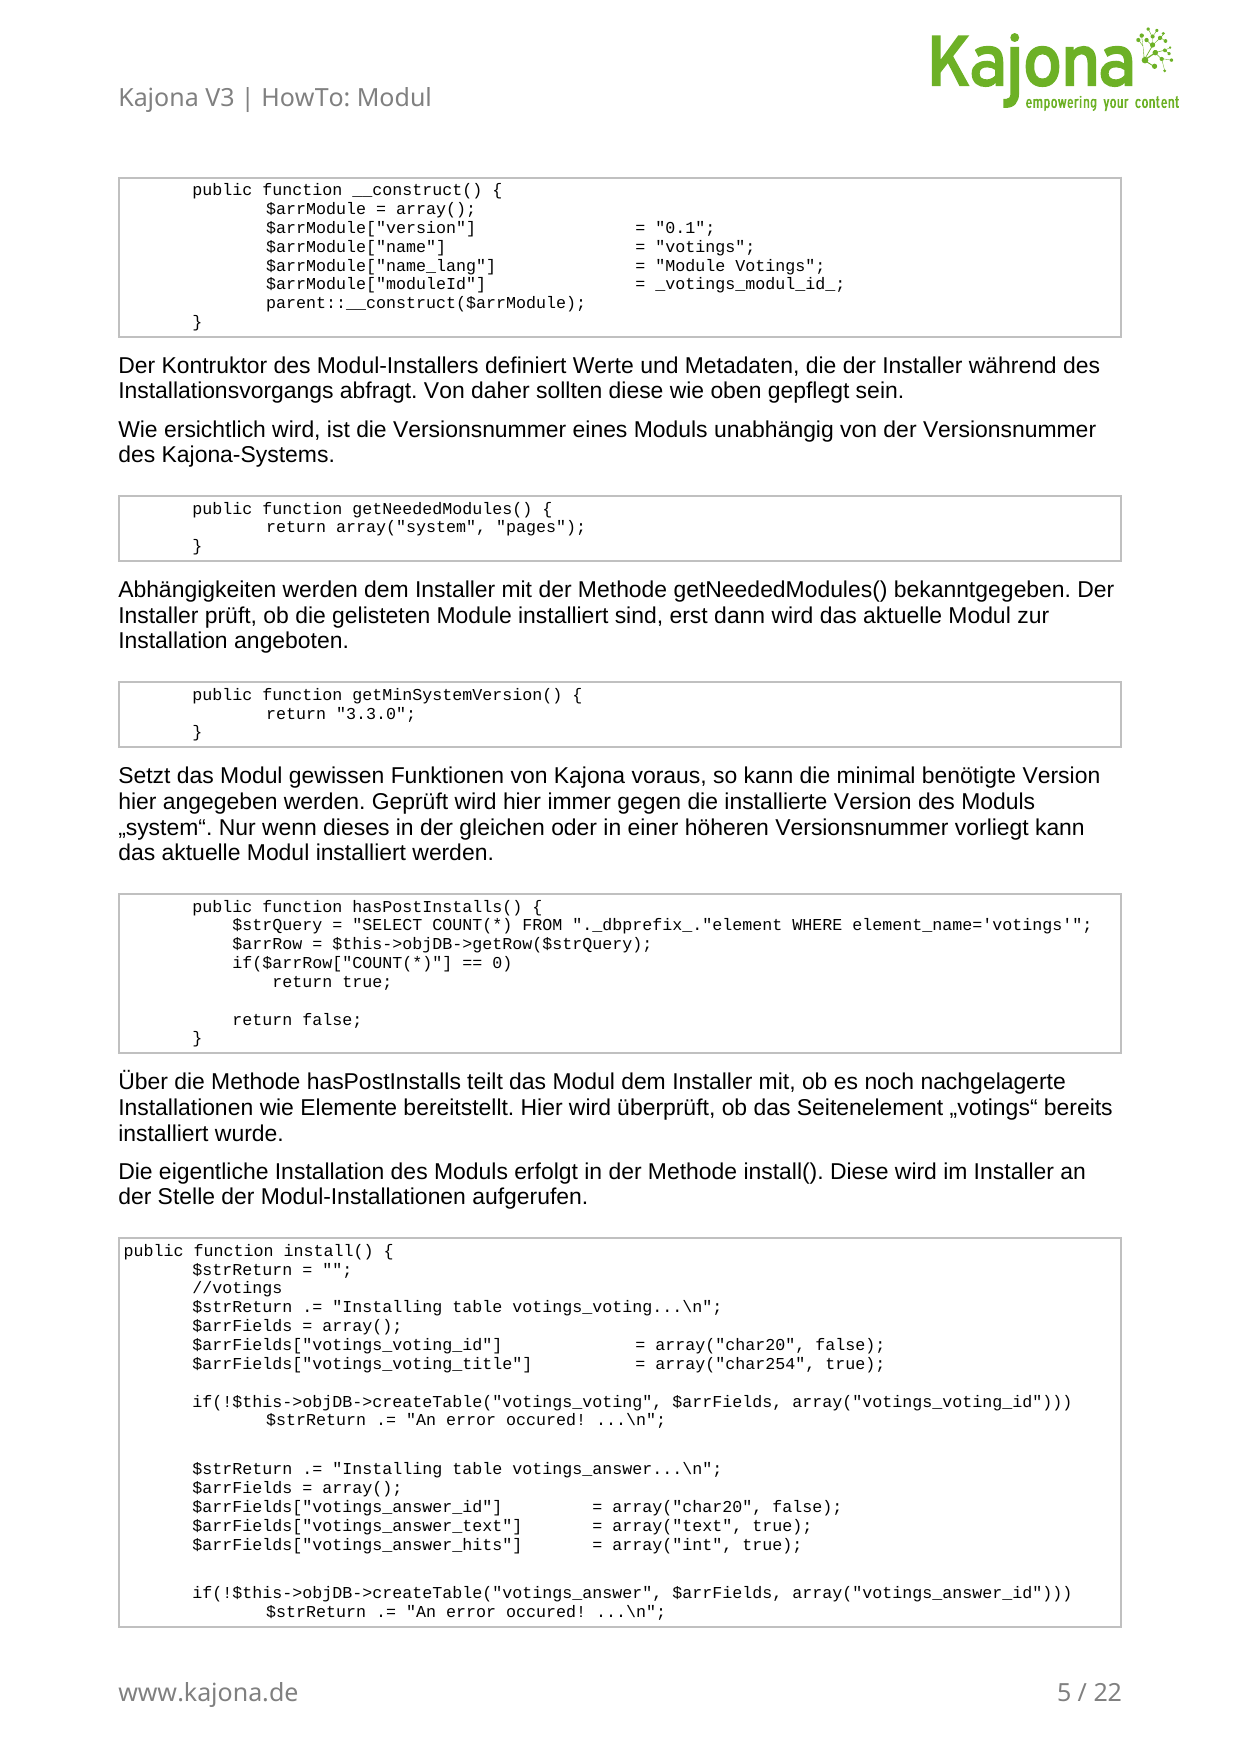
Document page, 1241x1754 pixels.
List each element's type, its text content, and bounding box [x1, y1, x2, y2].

text Der Kontruktor des Modul-Installers definiert Werte und Metadaten, die der Installer während des Installationsvorgangs abfragt. Von daher sollten diese wie oben gepflegt sein. [118, 353, 1122, 404]
text Abhängigkeiten werden dem Installer mit der Methode getNeededModules() bekanntgegeben. Der Installer prüft, ob die gelisteten Module installiert sind, erst dann wird das aktuelle Modul zur Installation angeboten. [118, 577, 1122, 654]
text Setzt das Modul gewissen Funktionen von Kajona voraus, so kann die minimal benötigte Version hier angegeben werden. Geprüft wird hier immer gegen die installierte Version des Moduls „system“. Nur wenn dieses in der gleichen oder in einer höheren Versionsnummer vorliegt kann das aktuelle Modul installiert werden. [118, 763, 1122, 866]
text public function install() { $strReturn = ""; //votings $strReturn .= "Installing table votings_voting...\n"; $arrFields = array(); $arrFields["votings_voting_id"] = array("char20", false); $arrFields["votings_voting_title"] = array("char254", true); if(!$this->objDB->createTable("votings_voting", $arrFields, array("votings_voting_id"))) $strReturn .= "An error occured! ...\n"; [120, 1239, 1120, 1431]
text public function hasPostInstalls() { $strQuery = "SELECT COUNT(*) FROM "._dbprefix_."element WHERE element_name='votings'"; $arrRow = $this->objDB->getRow($strQuery); if($arrRow["COUNT(*)"] == 0) return true; return false; } [120, 895, 1120, 1052]
text $strReturn .= "Installing table votings_answer...\n"; $arrFields = array(); $arrFields["votings_answer_id"] = array("char20", false); $arrFields["votings_answer_text"] = array("text", true); $arrFields["votings_answer_hits"] = array("int", true); [120, 1456, 1120, 1555]
text Die eigentliche Installation des Moduls erfolgt in der Methode install(). Diese wird im Installer an der Stelle der Modul-Installationen aufgerufen. [118, 1158, 1122, 1210]
text if(!$this->objDB->createTable("votings_answer", $arrFields, array("votings_answer_id"))) $strReturn .= "An error occured! ...\n"; [120, 1580, 1120, 1626]
text Wie ersichtlich wird, ist die Versionsnummer eines Moduls unabhängig von der Versionsnummer des Kajona-Systems. [118, 416, 1122, 468]
text public function getMinSystemVersion() { return "3.3.0"; } [120, 683, 1120, 746]
text Über die Methode hasPostInstalls teilt das Modul dem Installer mit, ob es noch nachgelagerte Installationen wie Elemente bereitstellt. Hier wird überprüft, ob das Seitenelement „votings“ bereits installiert wurde. [118, 1069, 1122, 1146]
text public function __construct() { $arrModule = array(); $arrModule["version"] = "0.1"; $arrModule["name"] = "votings"; $arrModule["name_lang"] = "Module Votings"; $arrModule["moduleId"] = _votings_modul_id_; parent::__construct($arrModule); } [120, 179, 1120, 336]
text public function getNeededModules() { return array("system", "pages"); } [120, 497, 1120, 560]
